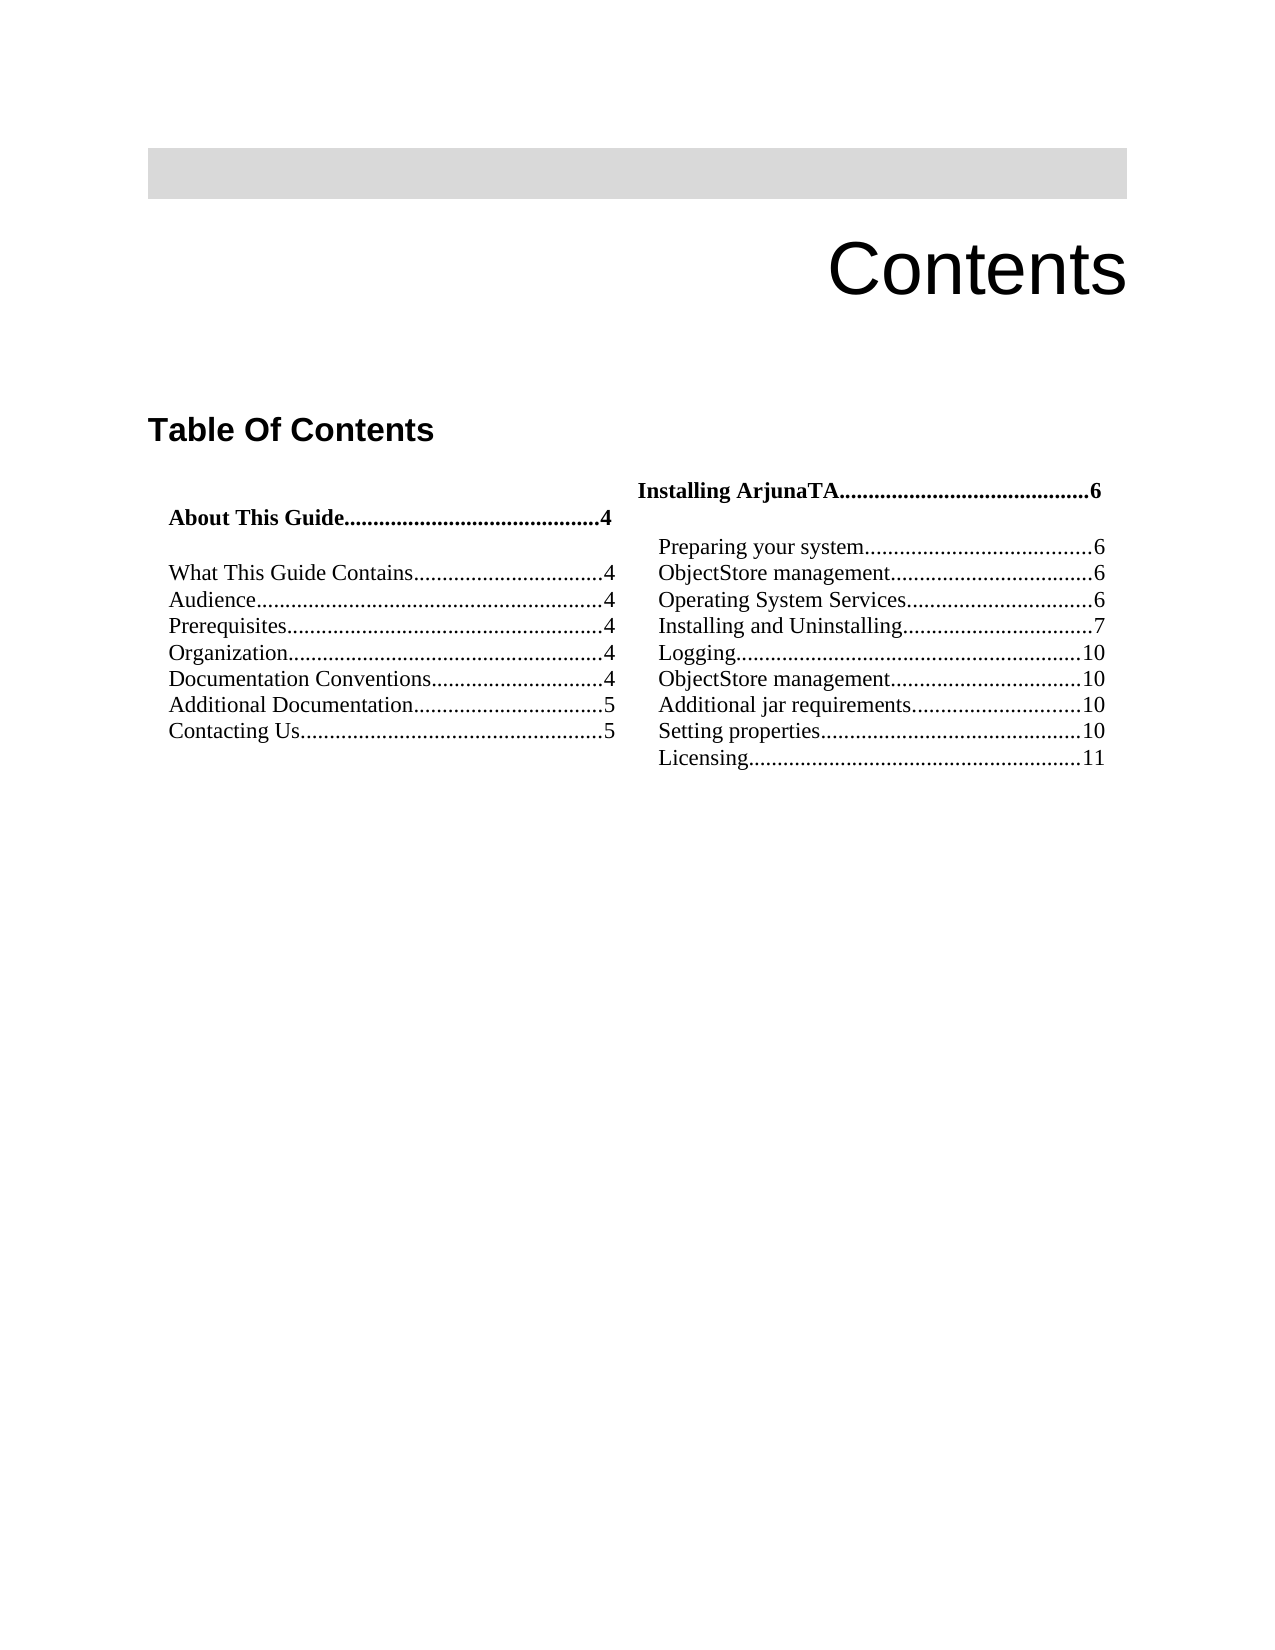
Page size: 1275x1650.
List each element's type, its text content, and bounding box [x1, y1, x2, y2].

text Installing and Uninstalling 7 [658, 612, 1105, 638]
text Installing ArjunaTA 6 [637, 478, 1127, 504]
text Preparing your system 6 [658, 533, 1105, 559]
title Contents [263, 224, 1127, 310]
text Licensing 11 [658, 744, 1105, 770]
text ObjectStore management 6 [658, 559, 1105, 586]
text Documentation Conventions 4 [168, 665, 615, 691]
text Logging 10 [658, 638, 1105, 665]
text About This Guide 4 [148, 478, 637, 530]
text Prerequisites 4 [168, 612, 615, 638]
text ObjectStore management 10 [658, 665, 1105, 691]
subtitle Table Of Contents [148, 410, 1127, 448]
text Setting properties 10 [658, 718, 1105, 744]
text Audience 4 [168, 586, 615, 612]
text Organization 4 [168, 638, 615, 665]
text Additional Documentation 5 [168, 691, 615, 718]
text What This Guide Contains 4 [168, 559, 615, 586]
text Additional jar requirements 10 [658, 691, 1105, 718]
text Contacting Us 5 [168, 718, 615, 744]
text Operating System Services 6 [658, 586, 1105, 612]
